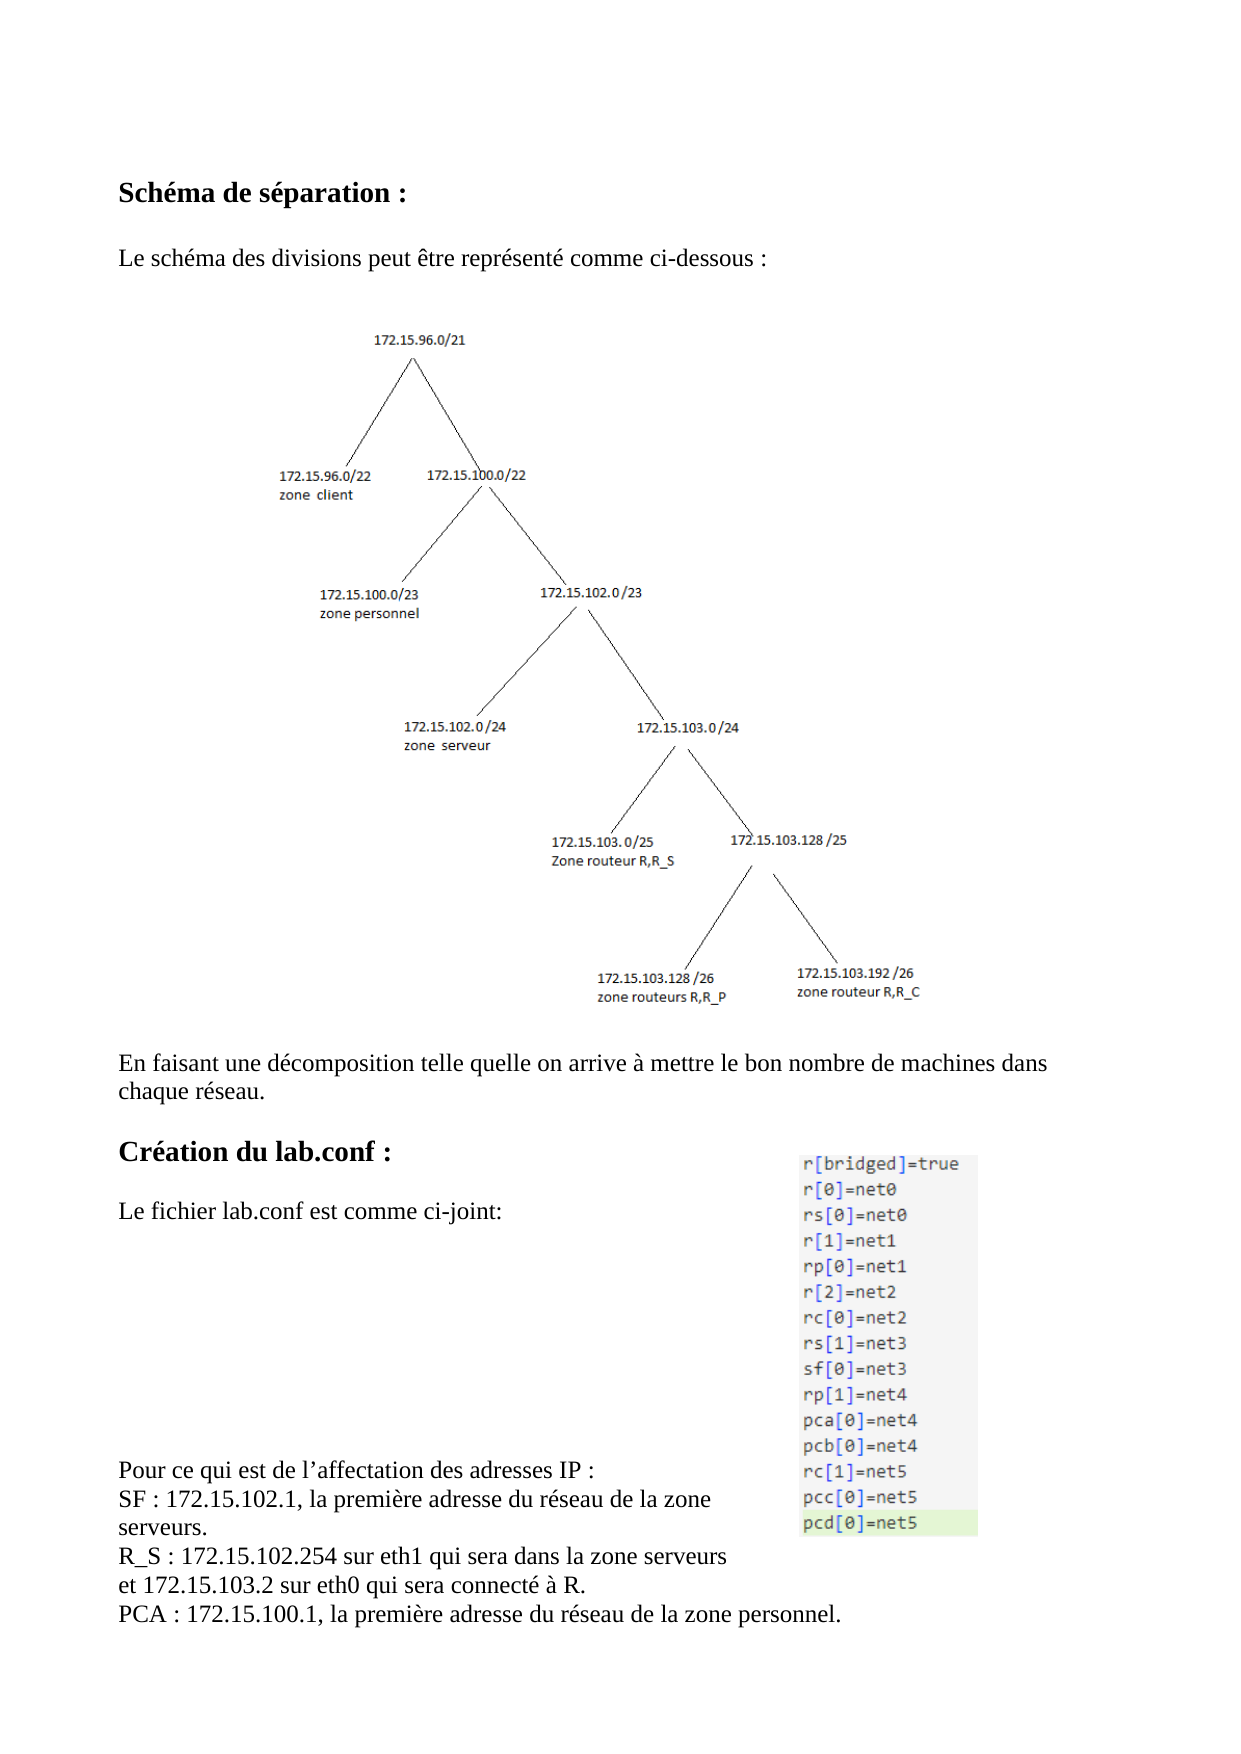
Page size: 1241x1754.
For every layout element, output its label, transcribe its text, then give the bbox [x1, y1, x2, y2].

text En faisant une décomposition telle quelle on arrive à mettre le bon nombre de machines dans chaque réseau. [118, 1048, 1122, 1105]
text SF : 172.15.102.1, la première adresse du réseau de la zone serveurs. [118, 1484, 1122, 1541]
text Le schéma des divisions peut être représenté comme ci-dessous : [118, 243, 1122, 271]
text Le fichier lab.conf est comme ci-joint: [118, 1196, 799, 1225]
text Schéma de séparation : [118, 176, 1122, 209]
text et 172.15.103.2 sur eth0 qui sera connecté à R. [118, 1570, 1122, 1599]
picture [219, 326, 980, 1034]
text [978, 1455, 1122, 1484]
text PCA : 172.15.100.1, la première adresse du réseau de la zone personnel. [118, 1599, 1122, 1627]
text R_S : 172.15.102.254 sur eth1 qui sera dans la zone serveurs [118, 1541, 1122, 1570]
text Création du lab.conf : [118, 1134, 1122, 1167]
text [978, 1196, 1122, 1225]
picture [799, 1155, 978, 1537]
text Pour ce qui est de l’affectation des adresses IP : [118, 1455, 799, 1484]
